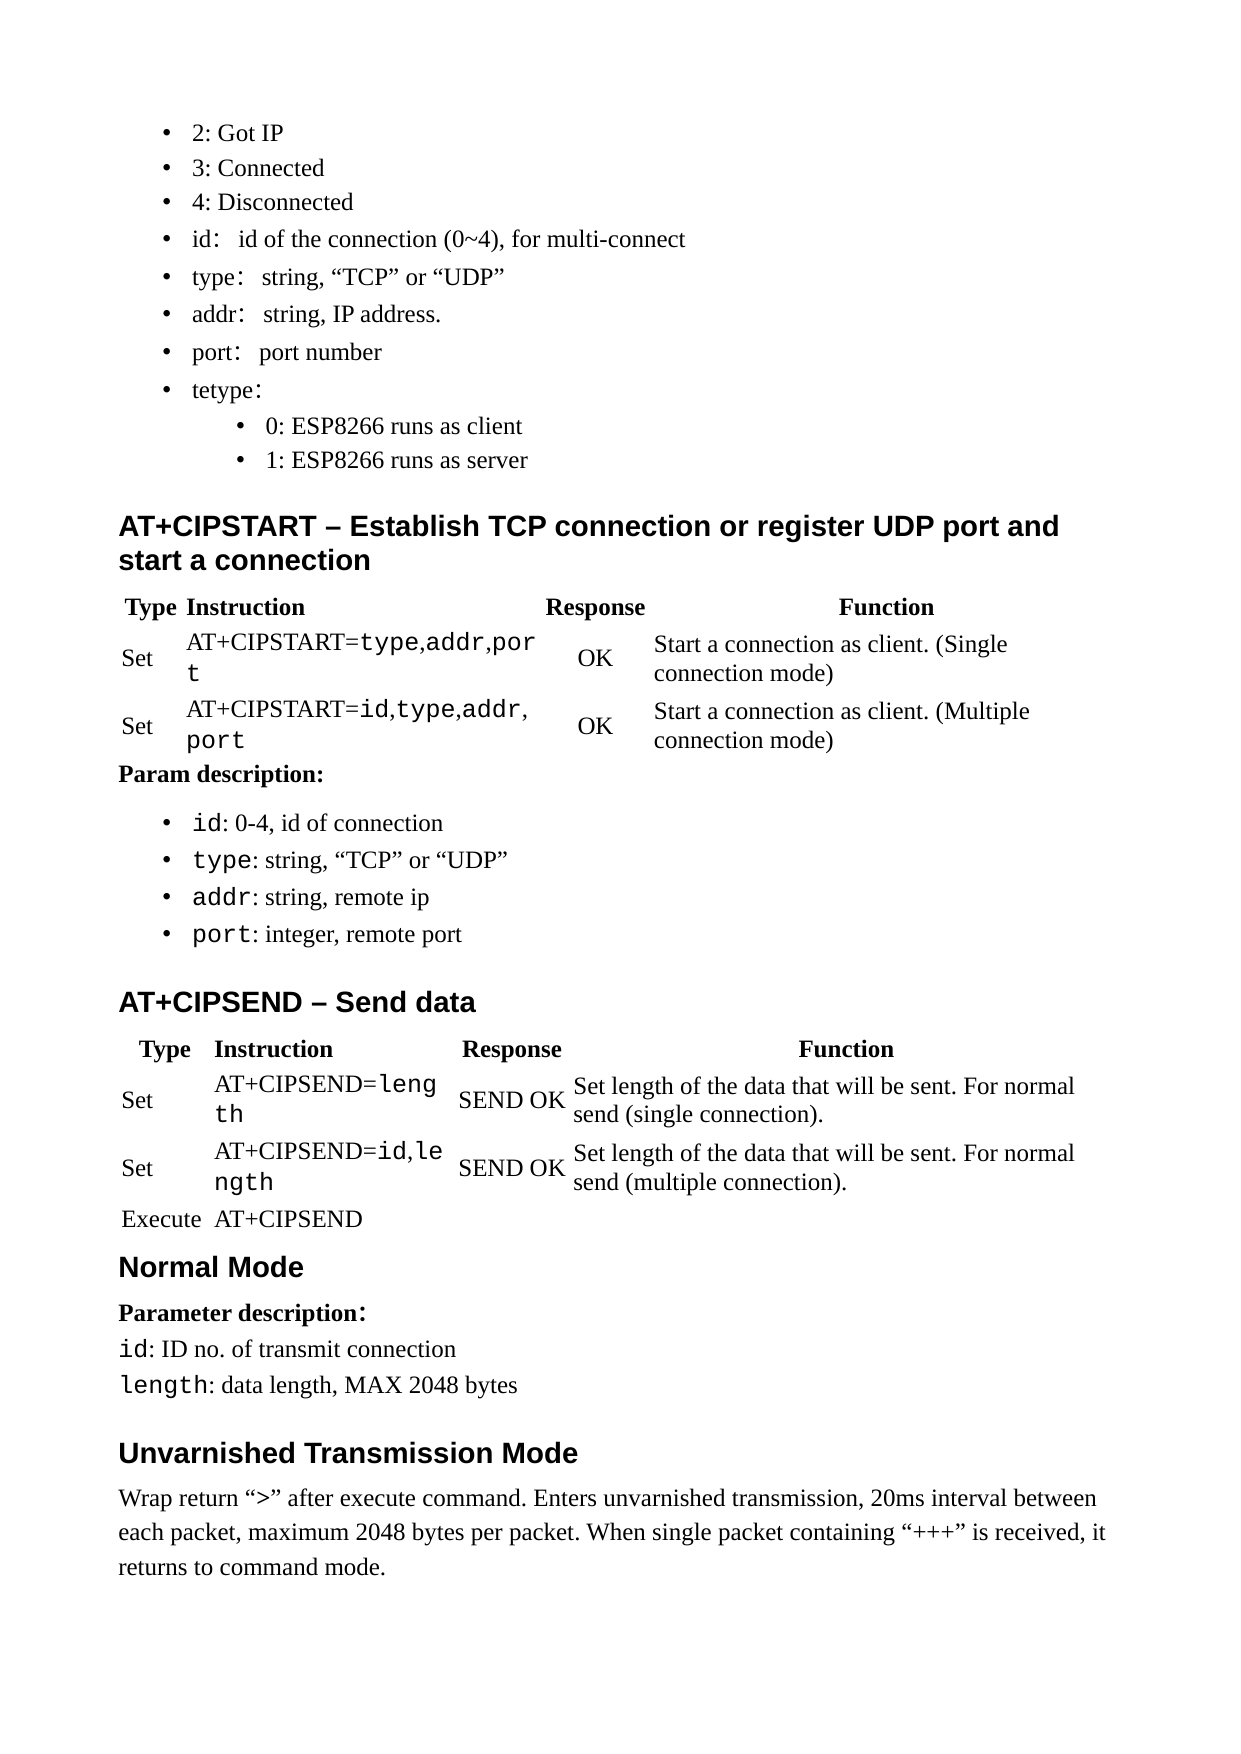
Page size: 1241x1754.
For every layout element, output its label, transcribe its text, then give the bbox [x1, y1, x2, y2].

list 2: Got IP [162, 118, 1122, 147]
list 4: Disconnected [162, 187, 1122, 216]
table_cell AT+CIPSTART=id,type,addr,port [183, 691, 540, 759]
table_header Function [651, 589, 1122, 624]
subtitle Unvarnished Transmission Mode [118, 1436, 1122, 1470]
table_cell AT+CIPSTART=type,addr,port [183, 624, 540, 691]
list 0: ESP8266 runs as client [236, 411, 1122, 440]
table_cell Set [118, 1066, 211, 1133]
list port： port number [162, 335, 1122, 367]
list 3: Connected [162, 153, 1122, 181]
table_header Function [570, 1031, 1122, 1066]
table_cell Set length of the data that will be sent. For normal send (single connection). [570, 1066, 1122, 1133]
table_header Response [540, 589, 651, 624]
table_header Instruction [211, 1031, 454, 1066]
subtitle AT+CIPSTART – Establish TCP connection or register UDP port and start a connection [118, 509, 1122, 577]
list id: 0-4, id of connection [162, 808, 1122, 839]
list id： id of the connection (0~4), for multi-connect [162, 222, 1122, 253]
table_cell Set [118, 691, 183, 759]
text Parameter description： id: ID no. of transmit connection length: data length, MAX 2048 bytes [118, 1296, 1122, 1401]
table_cell AT+CIPSEND=length [211, 1066, 454, 1133]
table_cell Set [118, 1133, 211, 1201]
list tetype： [162, 373, 1122, 405]
table_header Type [118, 589, 183, 624]
table_header Type [118, 1031, 211, 1066]
table_cell OK [540, 624, 651, 691]
list port: integer, remote port [162, 919, 1122, 950]
list type: string, “TCP” or “UDP” [162, 845, 1122, 876]
table_cell [570, 1201, 1122, 1235]
subtitle Normal Mode [118, 1250, 1122, 1284]
table_cell Execute [118, 1201, 211, 1235]
table_cell Start a connection as client. (Multiple connection mode) [651, 691, 1122, 759]
list addr: string, remote ip [162, 882, 1122, 913]
table_cell Set length of the data that will be sent. For normal send (multiple connection). [570, 1133, 1122, 1201]
table_cell Start a connection as client. (Single connection mode) [651, 624, 1122, 691]
table_cell OK [540, 691, 651, 759]
table_cell AT+CIPSEND [211, 1201, 454, 1235]
table_header Response [454, 1031, 570, 1066]
table_cell AT+CIPSEND=id,length [211, 1133, 454, 1201]
list 1: ESP8266 runs as server [236, 446, 1122, 474]
subtitle AT+CIPSEND – Send data [118, 985, 1122, 1019]
list type： string, “TCP” or “UDP” [162, 259, 1122, 291]
table_cell [454, 1201, 570, 1235]
table_cell Set [118, 624, 183, 691]
table_header Instruction [183, 589, 540, 624]
table_cell SEND OK [454, 1066, 570, 1133]
text Wrap return “>” after execute command. Enters unvarnished transmission, 20ms interval between each packet, maximum 2048 bytes per packet. When single packet containing “+++” is received, it returns to command mode. [118, 1483, 1122, 1580]
list addr： string, IP address. [162, 297, 1122, 329]
text Param description: [118, 759, 1122, 788]
table_cell SEND OK [454, 1133, 570, 1201]
